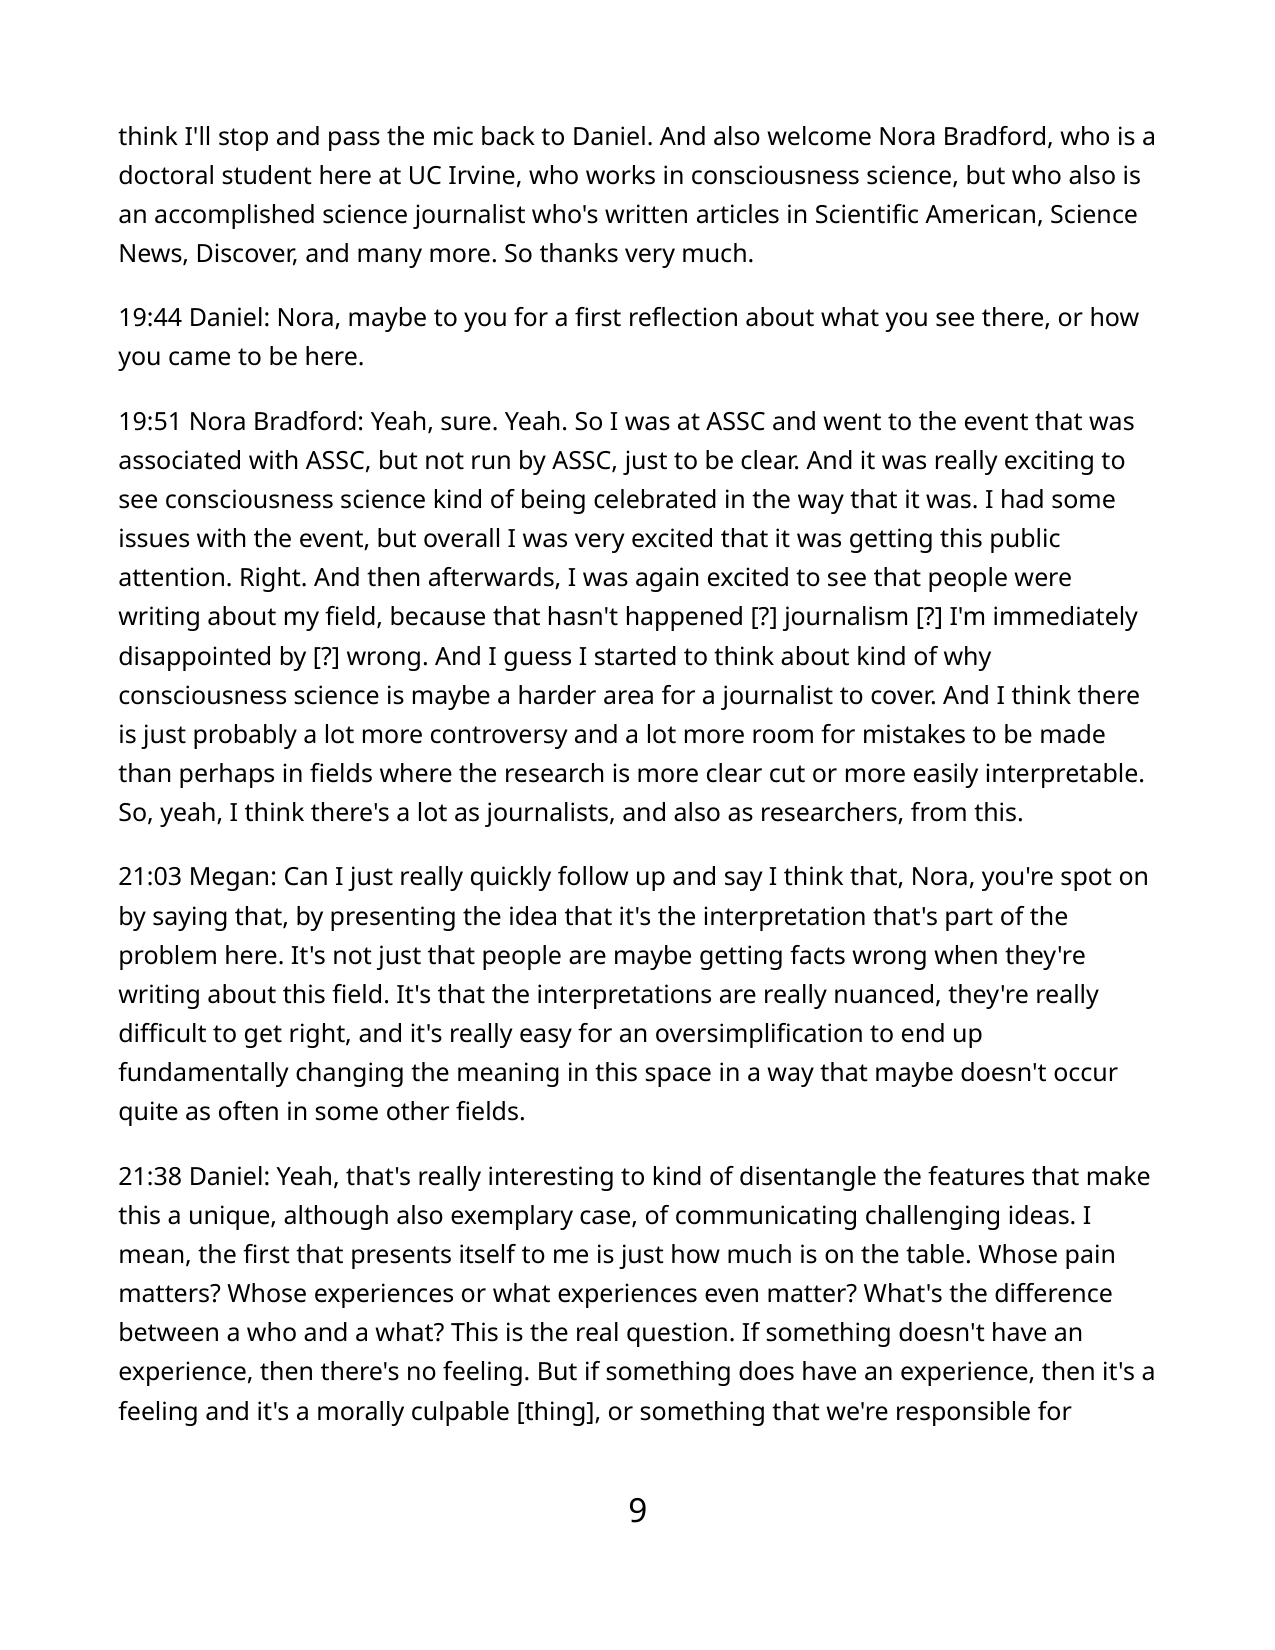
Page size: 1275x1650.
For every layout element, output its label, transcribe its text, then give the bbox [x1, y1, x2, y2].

text 21:03 Megan: Can I just really quickly follow up and say I think that, Nora, you're spot on by saying that, by presenting the idea that it's the interpretation that's part of the problem here. It's not just that people are maybe getting facts wrong when they're writing about this field. It's that the interpretations are really nuanced, they're really difficult to get right, and it's really easy for an oversimplification to end up fundamentally changing the meaning in this space in a way that maybe doesn't occur quite as often in some other fields. [118, 859, 1157, 1128]
text 19:51 Nora Bradford: Yeah, sure. Yeah. So I was at ASSC and went to the event that was associated with ASSC, but not run by ASSC, just to be clear. And it was really exciting to see consciousness science kind of being celebrated in the way that it was. I had some issues with the event, but overall I was very excited that it was getting this public attention. Right. And then afterwards, I was again excited to see that people were writing about my field, because that hasn't happened [?] journalism [?] I'm immediately disappointed by [?] wrong. And I guess I started to think about kind of why consciousness science is maybe a harder area for a journalist to cover. And I think there is just probably a lot more controversy and a lot more room for mistakes to be made than perhaps in fields where the research is more clear cut or more easily interpretable. So, yeah, I think there's a lot as journalists, and also as researchers, from this. [118, 403, 1157, 829]
text 19:44 Daniel: Nora, maybe to you for a first reflection about what you see there, or how you came to be here. [118, 300, 1157, 373]
text think I'll stop and pass the mic back to Daniel. And also welcome Nora Bradford, who is a doctoral student here at UC Irvine, who works in consciousness science, but who also is an accomplished science journalist who's written articles in Scientific American, Science News, Discover, and many more. So thanks very much. [118, 118, 1157, 270]
text 21:38 Daniel: Yeah, that's really interesting to kind of disentangle the features that make this a unique, although also exemplary case, of communicating challenging ideas. I mean, the first that presents itself to me is just how much is on the table. Whose pain matters? Whose experiences or what experiences even matter? What's the difference between a who and a what? This is the real question. If something doesn't have an experience, then there's no feeling. But if something does have an experience, then it's a feeling and it's a morally culpable [thing], or something that we're responsible for [118, 1158, 1157, 1427]
